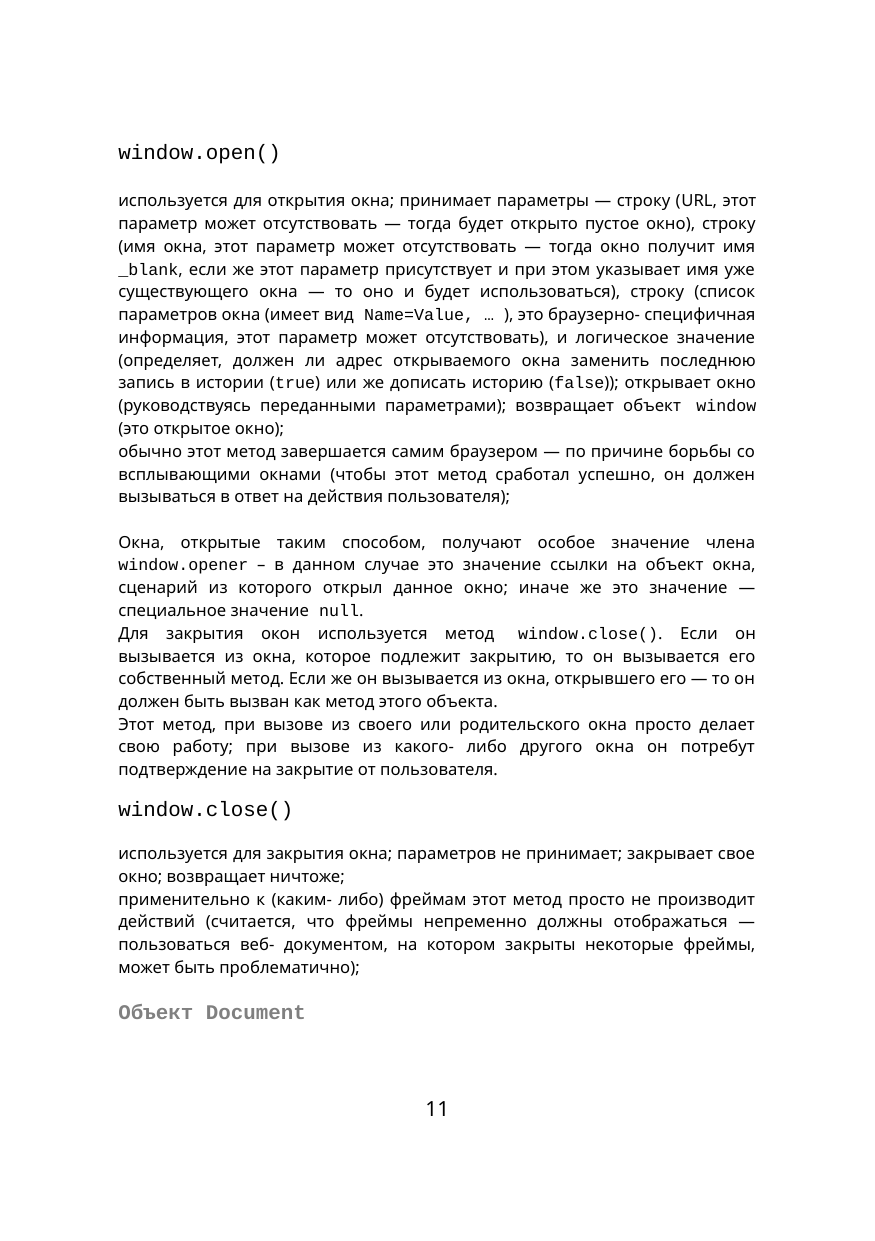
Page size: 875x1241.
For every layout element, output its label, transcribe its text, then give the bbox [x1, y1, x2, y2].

text Для закрытия окон используется метод window.close(). Если он вызывается из окна, которое подлежит закрытию, то он вызывается его собственный метод. Если же он вызывается из окна, открывшего его — то он должен быть вызван как метод этого объекта. [118, 621, 756, 712]
text Этот метод, при вызове из своего или родительского окна просто делает свою работу; при вызове из какого- либо другого окна он потребут подтверждение на закрытие от пользователя. [118, 712, 756, 780]
text применительно к (каким- либо) фреймам этот метод просто не производит действий (считается, что фреймы непременно должны отображаться — пользоваться веб- документом, на котором закрыты некоторые фреймы, может быть проблематично); [118, 887, 756, 978]
text используется для открытия окна; принимает параметры — строку (URL, этот параметр может отсутствовать — тогда будет открыто пустое окно), строку (имя окна, этот параметр может отсутствовать — тогда окно получит имя _blank, если же этот параметр присутствует и при этом указывает имя уже существующего окна — то оно и будет использоваться), строку (список параметров окна (имеет вид Name=Value, … ), это браузерно- специфичная информация, этот параметр может отсутствовать), и логическое значение (определяет, должен ли адрес открываемого окна заменить последнюю запись в истории (true) или же дописать историю (false)); открывает окно (руководствуясь переданными параметрами); возвращает объект window (это открытое окно); [118, 189, 756, 439]
text window.open() [118, 142, 756, 165]
text Объект Document [118, 1002, 756, 1025]
text используется для закрытия окна; параметров не принимает; закрывает свое окно; возвращает ничтоже; [118, 842, 756, 887]
text обычно этот метод завершается самим браузером — по причине борьбы со всплывающими окнами (чтобы этот метод сработал успешно, он должен вызываться в ответ на действия пользователя); [118, 439, 756, 507]
text window.close() [118, 799, 756, 823]
text Окна, открытые таким способом, получают особое значение члена window.opener – в данном случае это значение ссылки на объект окна, сценарий из которого открыл данное окно; иначе же это значение — специальное значение null. [118, 530, 756, 621]
